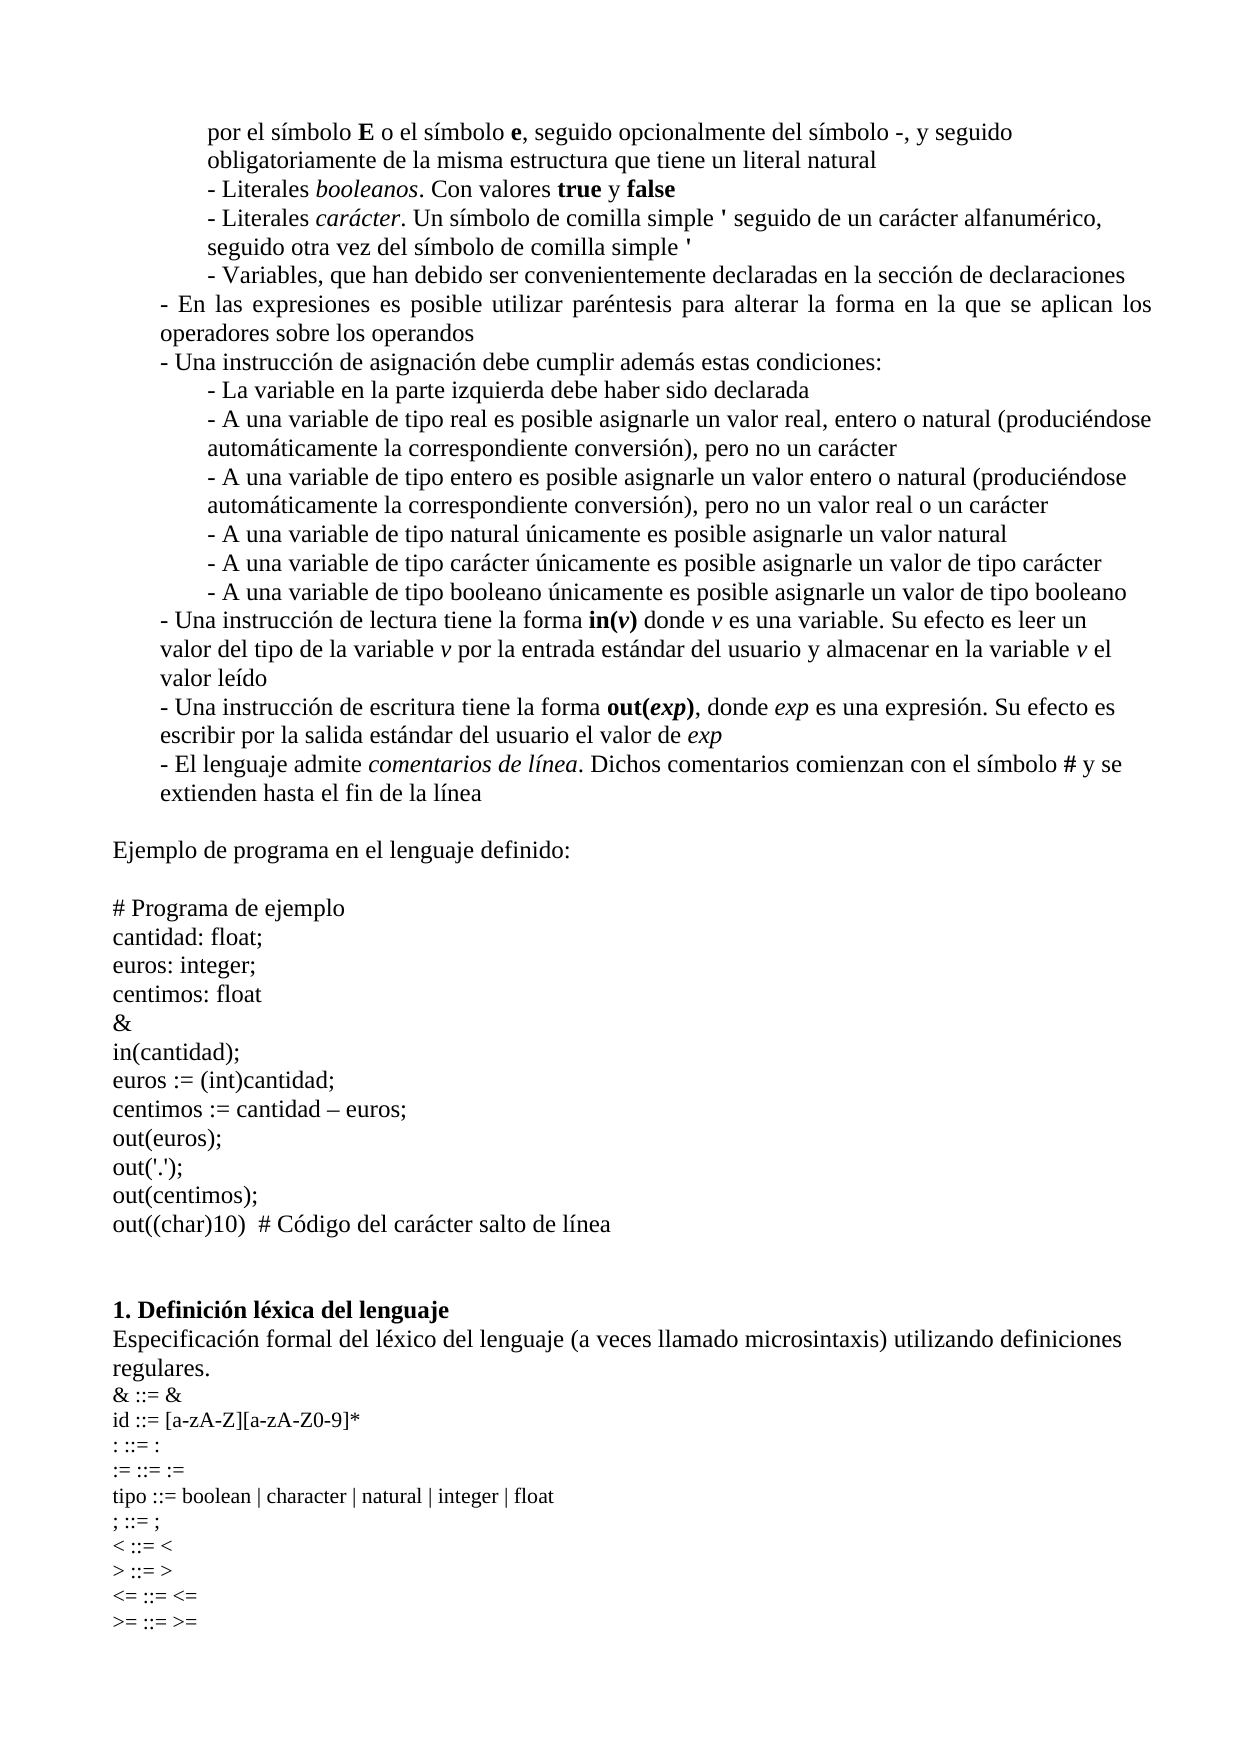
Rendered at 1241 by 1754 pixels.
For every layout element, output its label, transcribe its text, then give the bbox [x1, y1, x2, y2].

text Ejemplo de programa en el lenguaje definido: [112, 836, 1162, 864]
text out((char)10) # Código del carácter salto de línea [112, 1209, 1162, 1238]
text out(centimos); [112, 1181, 1162, 1209]
text - Una instrucción de asignación debe cumplir además estas condiciones: [112, 347, 1162, 376]
text ; ::= ; [112, 1508, 1162, 1533]
text cantidad: float; [112, 922, 1162, 951]
text euros := (int)cantidad; [112, 1066, 1162, 1094]
text > ::= > [112, 1558, 1162, 1583]
text out(euros); [112, 1123, 1162, 1152]
text - Variables, que han debido ser convenientemente declaradas en la sección de declaraciones [112, 261, 1162, 289]
text - Una instrucción de escritura tiene la forma out(exp), donde exp es una expresión. Su efecto es escribir por la salida estándar del usuario el valor de exp [112, 692, 1162, 749]
text - A una variable de tipo natural únicamente es posible asignarle un valor natural [112, 519, 1162, 548]
text out('.'); [112, 1152, 1162, 1181]
text - A una variable de tipo real es posible asignarle un valor real, entero o natural (produciéndose automáticamente la correspondiente conversión), pero no un carácter [112, 404, 1162, 462]
text - En las expresiones es posible utilizar paréntesis para alterar la forma en la que se aplican los operadores sobre los operandos [112, 289, 1162, 347]
text - Literales booleanos. Con valores true y false [112, 174, 1162, 203]
text & [112, 1008, 1162, 1037]
text <= ::= <= [112, 1583, 1162, 1609]
text - Una instrucción de lectura tiene la forma in(v) donde v es una variable. Su efecto es leer un valor del tipo de la variable v por la entrada estándar del usuario y almacenar en la variable v el valor leído [112, 606, 1162, 692]
text - La variable en la parte izquierda debe haber sido declarada [112, 376, 1162, 404]
text Especificación formal del léxico del lenguaje (a veces llamado microsintaxis) utilizando definiciones regulares. [112, 1324, 1162, 1382]
text # Programa de ejemplo [112, 893, 1162, 922]
text - Literales carácter. Un símbolo de comilla simple ' seguido de un carácter alfanumérico, seguido otra vez del símbolo de comilla simple ' [112, 203, 1162, 261]
text - El lenguaje admite comentarios de línea. Dichos comentarios comienzan con el símbolo # y se extienden hasta el fin de la línea [112, 749, 1162, 807]
text in(cantidad); [112, 1037, 1162, 1066]
text : ::= : [112, 1432, 1162, 1457]
text := ::= := [112, 1457, 1162, 1483]
text - A una variable de tipo booleano únicamente es posible asignarle un valor de tipo booleano [112, 577, 1162, 606]
text & ::= & [112, 1382, 1162, 1407]
text euros: integer; [112, 951, 1162, 979]
text id ::= [a-zA-Z][a-zA-Z0-9]* [112, 1407, 1162, 1432]
text - A una variable de tipo entero es posible asignarle un valor entero o natural (produciéndose automáticamente la correspondiente conversión), pero no un valor real o un carácter [112, 462, 1162, 519]
text - A una variable de tipo carácter únicamente es posible asignarle un valor de tipo carácter [112, 548, 1162, 577]
text tipo ::= boolean | character | natural | integer | float [112, 1483, 1162, 1508]
text centimos := cantidad – euros; [112, 1094, 1162, 1123]
text < ::= < [112, 1533, 1162, 1558]
text >= ::= >= [112, 1609, 1162, 1634]
text centimos: float [112, 979, 1162, 1008]
text por el símbolo E o el símbolo e, seguido opcionalmente del símbolo -, y seguido obligatoriamente de la misma estructura que tiene un literal natural [112, 117, 1162, 174]
text 1. Definición léxica del lenguaje [112, 1296, 1162, 1324]
